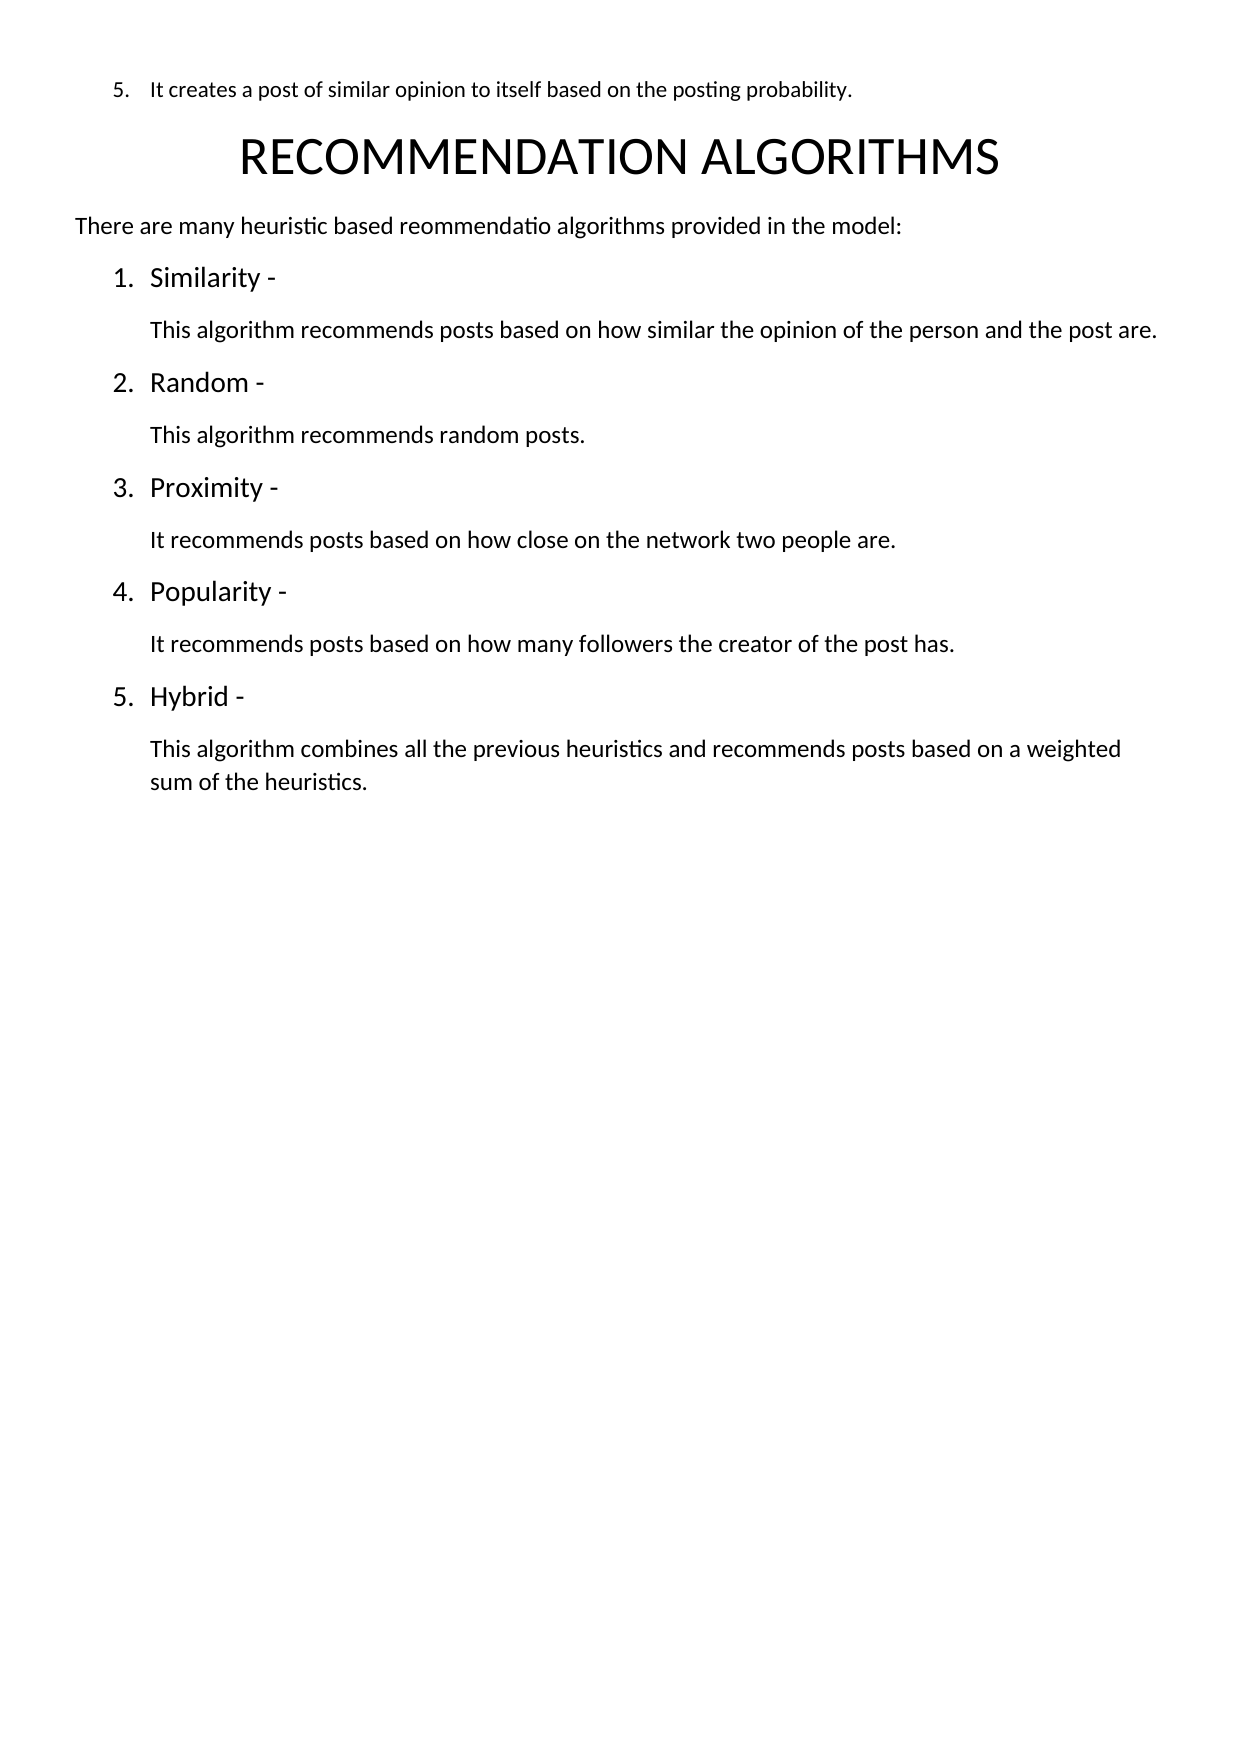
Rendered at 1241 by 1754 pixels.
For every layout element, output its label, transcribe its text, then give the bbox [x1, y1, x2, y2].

list It recommends posts based on how close on the network two people are. [112, 524, 1165, 554]
list It recommends posts based on how many followers the creator of the post has. [112, 629, 1165, 659]
list This algorithm combines all the previous heuristics and recommends posts based on a weighted sum of the heuristics. [112, 733, 1165, 797]
list Hybrid - [112, 678, 1165, 714]
text There are many heuristic based reommendatio algorithms provided in the model: [75, 210, 1165, 240]
list Popularity - [112, 573, 1165, 609]
list This algorithm recommends posts based on how similar the opinion of the person and the post are. [112, 314, 1165, 345]
list It creates a post of similar opinion to itself based on the posting probability. [112, 75, 1165, 103]
list Random - [112, 364, 1165, 400]
list Proximity - [112, 469, 1165, 504]
list This algorithm recommends random posts. [112, 419, 1165, 450]
list Similarity - [112, 259, 1165, 295]
text RECOMMENDATION ALGORITHMS [75, 122, 1165, 188]
